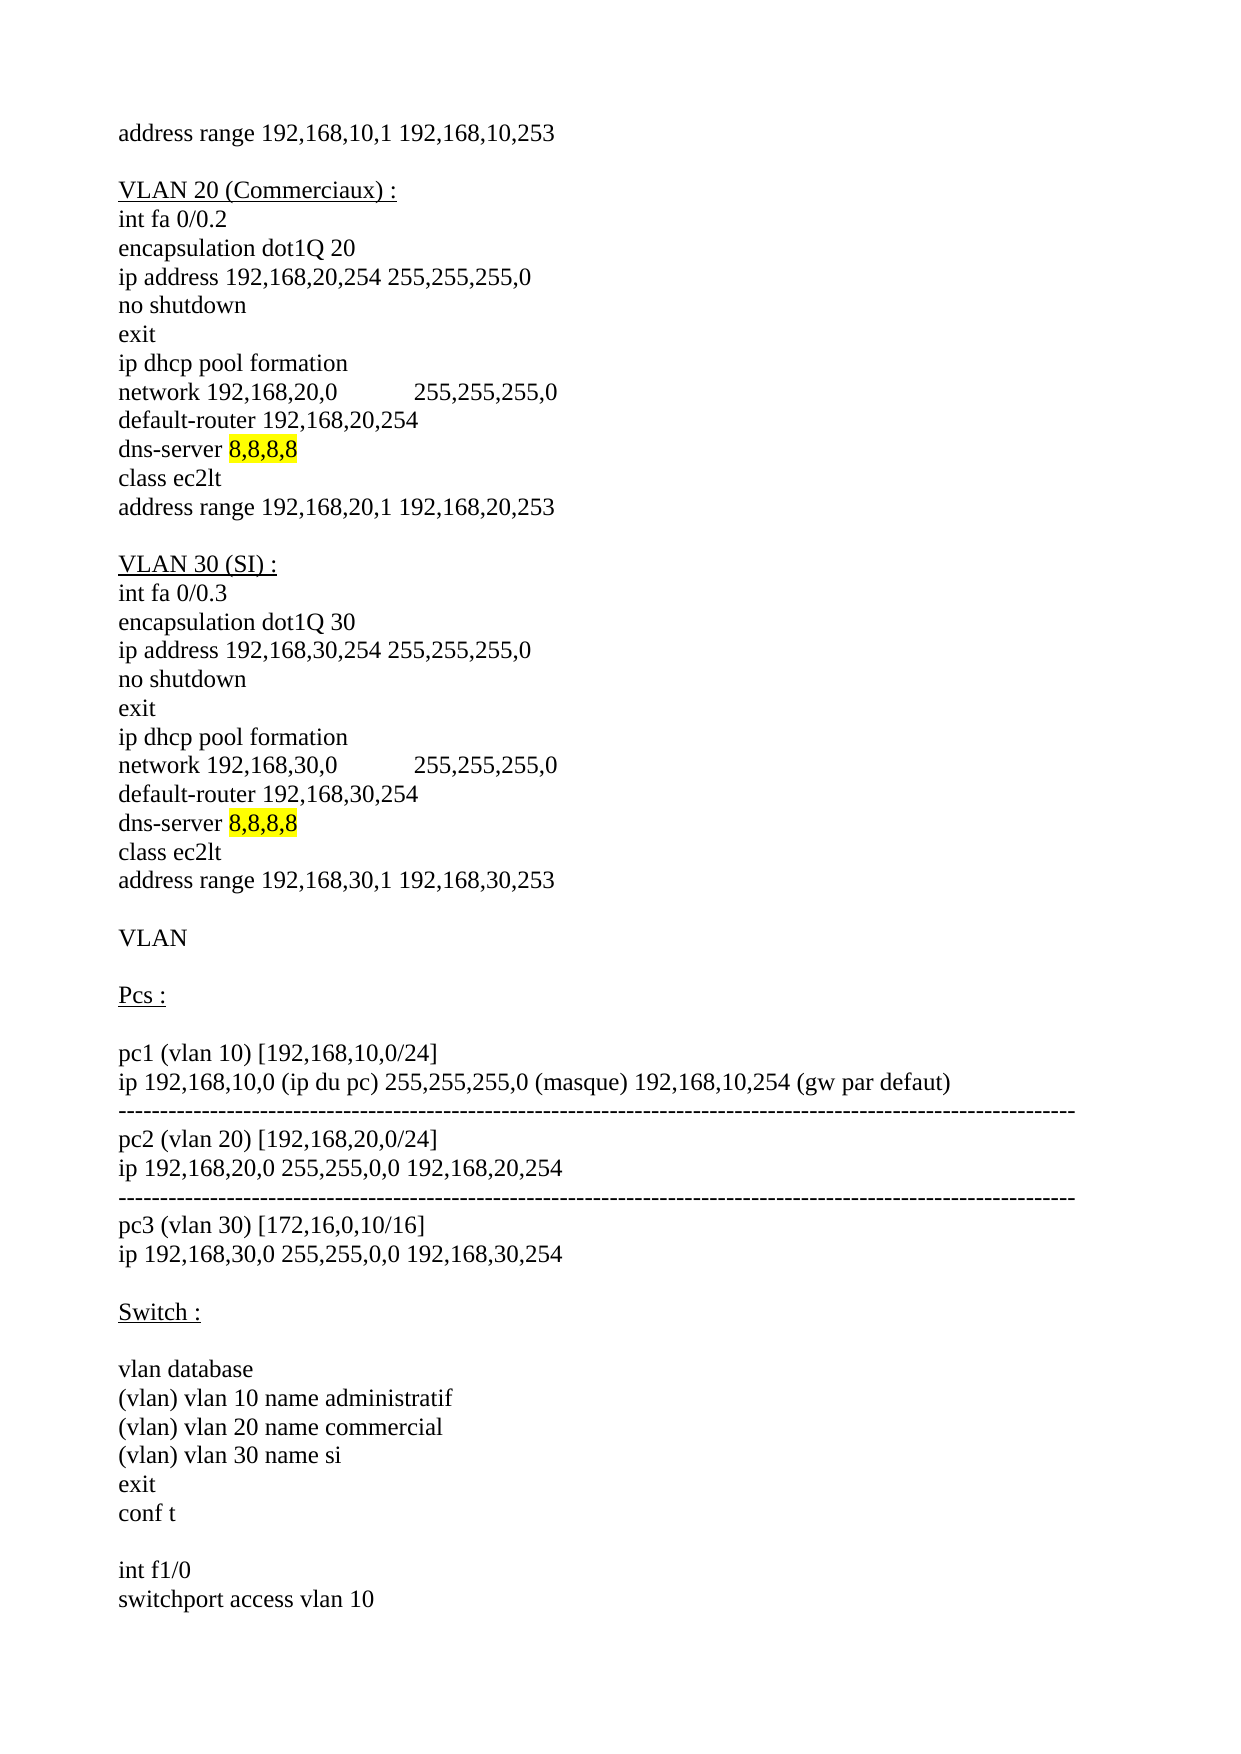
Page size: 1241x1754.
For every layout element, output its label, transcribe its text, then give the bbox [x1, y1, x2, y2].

text network 192,168,20,0 255,255,255,0 [118, 377, 1122, 406]
text Switch : [118, 1297, 1122, 1326]
text encapsulation dot1Q 20 [118, 233, 1122, 262]
text pc2 (vlan 20) [192,168,20,0/24] [118, 1124, 1122, 1153]
text switchport access vlan 10 [118, 1584, 1122, 1613]
text int fa 0/0.3 [118, 578, 1122, 607]
text conf t [118, 1498, 1122, 1527]
text exit [118, 319, 1122, 348]
text VLAN [118, 923, 1122, 952]
text ------------------------------------------------------------------------------------------------------------------- [118, 1182, 1122, 1211]
text encapsulation dot1Q 30 [118, 607, 1122, 636]
text default-router 192,168,30,254 [118, 779, 1122, 808]
text VLAN 30 (SI) : [118, 549, 1122, 578]
text dns-server 8,8,8,8 [118, 434, 1122, 463]
text ip address 192,168,20,254 255,255,255,0 [118, 262, 1122, 291]
text (vlan) vlan 20 name commercial [118, 1412, 1122, 1441]
text no shutdown [118, 291, 1122, 319]
text exit [118, 1469, 1122, 1498]
text pc1 (vlan 10) [192,168,10,0/24] [118, 1038, 1122, 1067]
text ip 192,168,30,0 255,255,0,0 192,168,30,254 [118, 1239, 1122, 1268]
text class ec2lt [118, 463, 1122, 492]
text ip 192,168,10,0 (ip du pc) 255,255,255,0 (masque) 192,168,10,254 (gw par defaut) [118, 1067, 1122, 1096]
text int f1/0 [118, 1556, 1122, 1584]
text default-router 192,168,20,254 [118, 406, 1122, 434]
text VLAN 20 (Commerciaux) : [118, 176, 1122, 204]
text network 192,168,30,0 255,255,255,0 [118, 751, 1122, 779]
text exit [118, 693, 1122, 722]
text address range 192,168,10,1 192,168,10,253 [118, 118, 1122, 147]
text ip dhcp pool formation [118, 722, 1122, 751]
text ip address 192,168,30,254 255,255,255,0 [118, 636, 1122, 664]
text (vlan) vlan 10 name administratif [118, 1383, 1122, 1412]
text ip 192,168,20,0 255,255,0,0 192,168,20,254 [118, 1153, 1122, 1182]
text Pcs : [118, 981, 1122, 1009]
text ------------------------------------------------------------------------------------------------------------------- [118, 1096, 1122, 1124]
text int fa 0/0.2 [118, 204, 1122, 233]
text no shutdown [118, 664, 1122, 693]
text (vlan) vlan 30 name si [118, 1441, 1122, 1469]
text address range 192,168,20,1 192,168,20,253 [118, 492, 1122, 521]
text ip dhcp pool formation [118, 348, 1122, 377]
text dns-server 8,8,8,8 [118, 808, 1122, 837]
text class ec2lt [118, 837, 1122, 866]
text address range 192,168,30,1 192,168,30,253 [118, 866, 1122, 894]
text vlan database [118, 1354, 1122, 1383]
text pc3 (vlan 30) [172,16,0,10/16] [118, 1211, 1122, 1239]
